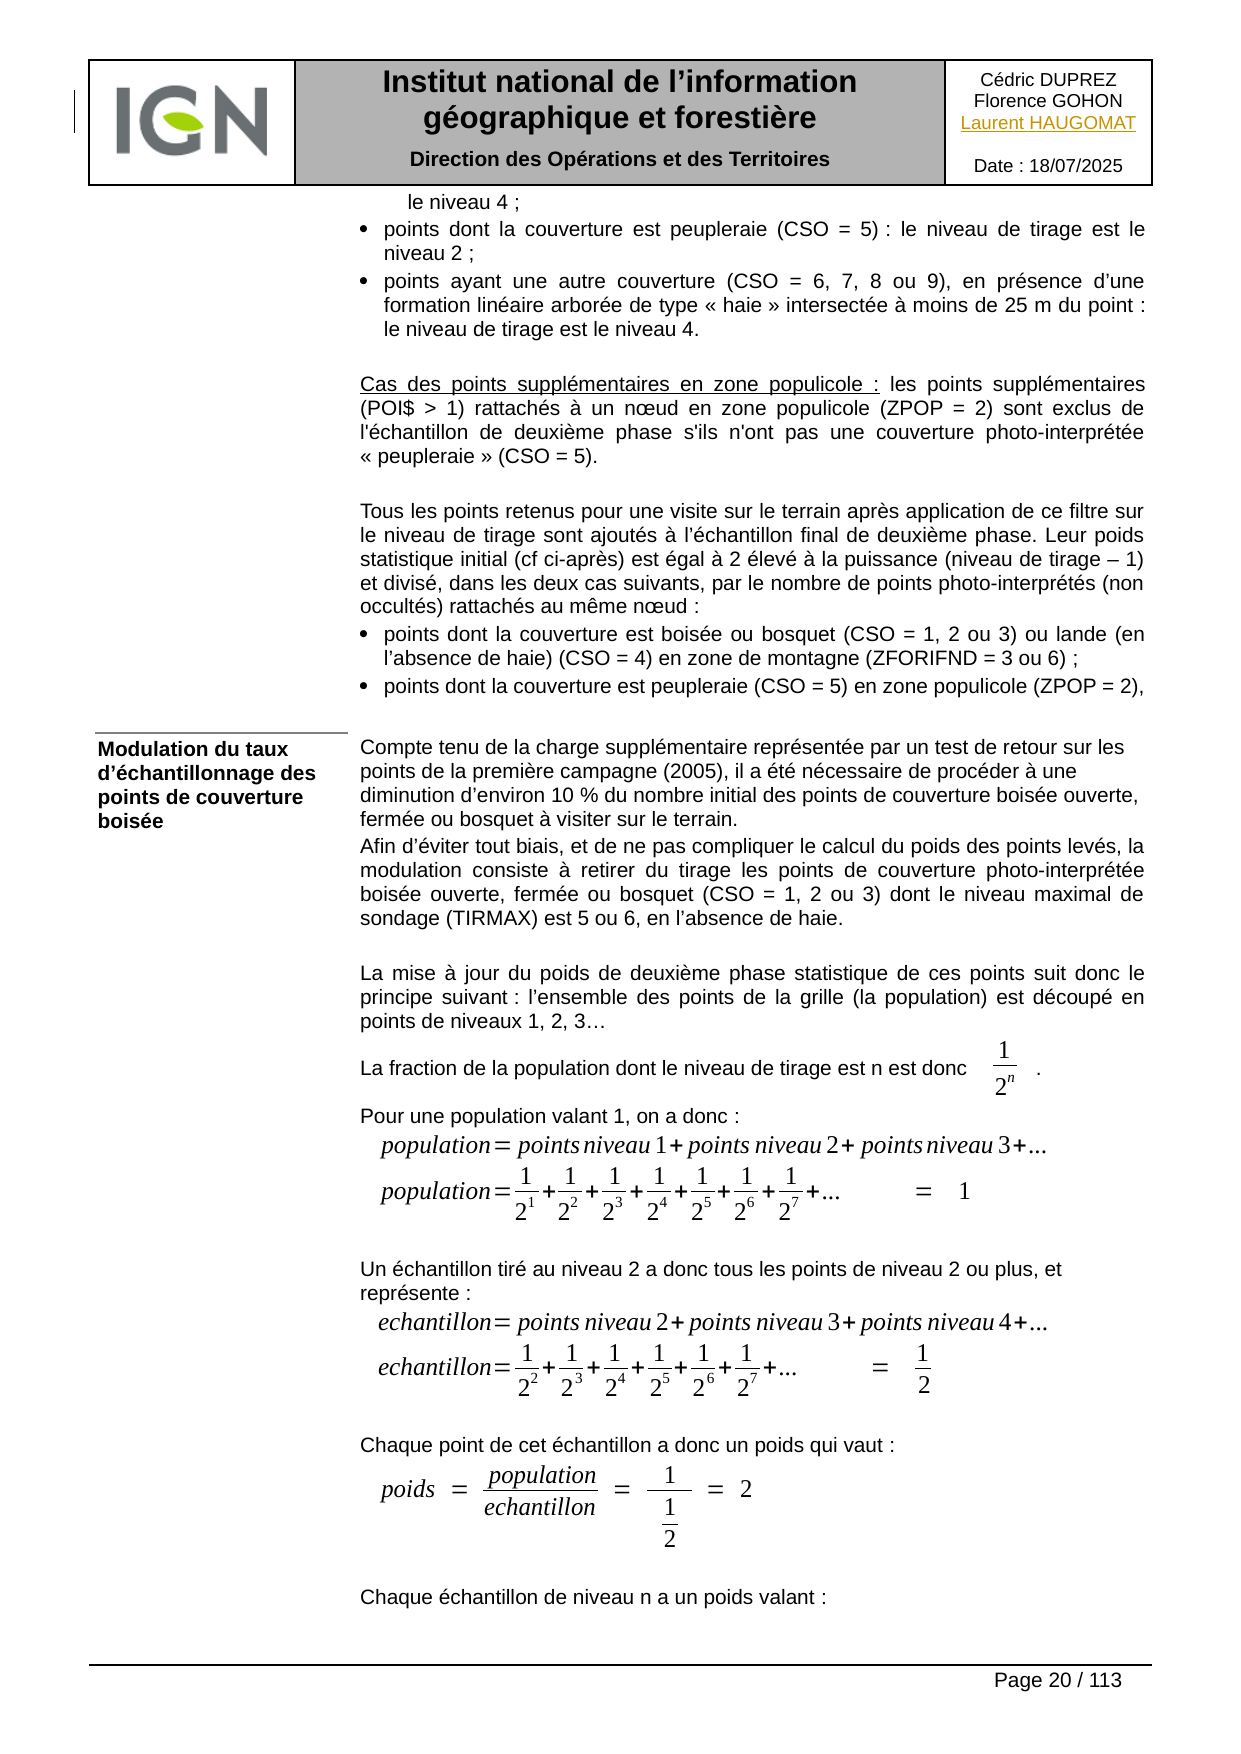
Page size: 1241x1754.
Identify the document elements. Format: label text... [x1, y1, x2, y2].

table_cell Compte tenu de la charge supplémentaire représentée par un test de retour sur les points de la première campagne (2005), il a été nécessaire de procéder à une diminution d’environ 10 % du nombre initial des points de couverture boisée ouverte, fermée ou bosquet à visiter sur le terrain. Afin d’éviter tout biais, et de ne pas compliquer le calcul du poids des points levés, la modulation consiste à retirer du tirage les points de couverture photo-interprétée boisée ouverte, fermée ou bosquet (CSO = 1, 2 ou 3) dont le niveau maximal de sondage (TIRMAX) est 5 ou 6, en l’absence de haie. La mise à jour du poids de deuxième phase statistique de ces points suit donc le principe suivant : l’ensemble des points de la grille (la population) est découpé en points de niveaux 1, 2, 3… La fraction de la population dont le niveau de tirage est n est donc . Pour une population valant 1, on a donc : Un échantillon tiré au niveau 2 a donc tous les points de niveau 2 ou plus, et représente : Chaque point de cet échantillon a donc un poids qui vaut : Chaque échantillon de niveau n a un poids valant : En enlevant à l’échantillon tiré au niveau n les points des niveaux n1 et n2 (n2 > n1), on a donc : Par exemple, un point de couverture boisée tiré en zone d’« autre forêt exploitée » aurait initialement eu un poids égal à 2. Avec la modulation pratiquée, son poids passe à 64/29 = 2,21. [354, 731, 1152, 1614]
table_cell Le tirage des points à visiter sur le terrain dépend de trois facteurs : Les données collectées sur les points par photo-interprétation ; Le niveau maximal de tirage du nœud auquel est rattaché le point ; La zone dans laquelle tombe le nœud auquel est rattaché le point. Tous les points qui répondent à au moins un des critères suivants à l’issue de la photo-interprétation sont conservés avec leur poids statistique de première phase dans l’échantillon final de deuxième phase. L’information finale sur ces points (couverture, utilisation, etc.) est celle issue de la photo-interprétation : points occultés (OCC = 0) ; points dont l’utilisation du sol photo-interprétée est « récréation, habitat » (UTO = 2) ; points de couverture du sol photo-interprétée « lande » (CSO = 4) rattachés à un nœud en zone de haute montagne (ZFORIFND = 6), en l’absence d'intersection avec une formation linéaire arborée de type « haie » (TLHF1 = 8) à moins de 25 m ; points de couverture du sol photo-interprétée « autre végétation », « sans végétation, artificialisé », « sans végétation, naturel » ou « eau continentale » (CSO = 6, 7, 8 ou 9), en l’absence d'intersection avec une formation linéaire arborée de type « haie » (TLHF1 = 8) à moins de 25 m. Une fois cette sélection selon les données photo-interprétées faite, les points éligibles à une visite sur le terrain sont filtrés selon le niveau de tirage maximal du nœud auquel ils sont rattachés, pour définir l’échantillon à visiter sur le terrain. Les critères sont alors les suivants : points dont la couverture est boisée ou bosquet (CSO = 1, 2 ou 3) : nœud en zone d’autre forêt exploitée (ZFORIFND = 2) ou en zone de garrigue Corse (ZFORIFND = 7) : le niveau de tirage est le niveau 2, nœud dans une autre zone géographique (ZFORIFND) : le niveau de tirage est le niveau 3 ; points dont la couverture est lande (CSO = 4) : nœud en zone d’autre forêt exploitée (ZFORIFND = 2) ou en zone de garrigue Corse (ZFORIFND = 7) : le niveau de tirage est le niveau 3, nœud dans une autre zone géographique (ZFORIFND) : le niveau de tirage est le niveau 4 ; points dont la couverture est peupleraie (CSO = 5) : le niveau de tirage est le niveau 2 ; points ayant une autre couverture (CSO = 6, 7, 8 ou 9), en présence d’une formation linéaire arborée de type « haie » intersectée à moins de 25 m du point : le niveau de tirage est le niveau 4. Cas des points supplémentaires en zone populicole : les points supplémentaires (POI$ > 1) rattachés à un nœud en zone populicole (ZPOP = 2) sont exclus de l'échantillon de deuxième phase s'ils n'ont pas une couverture photo-interprétée « peupleraie » (CSO = 5). Tous les points retenus pour une visite sur le terrain après application de ce filtre sur le niveau de tirage sont ajoutés à l’échantillon final de deuxième phase. Leur poids statistique initial (cf ci-après) est égal à 2 élevé à la puissance (niveau de tirage – 1) et divisé, dans les deux cas suivants, par le nombre de points photo-interprétés (non occultés) rattachés au même nœud : points dont la couverture est boisée ou bosquet (CSO = 1, 2 ou 3) ou lande (en l’absence de haie) (CSO = 4) en zone de montagne (ZFORIFND = 3 ou 6) ; points dont la couverture est peupleraie (CSO = 5) en zone populicole (ZPOP = 2), [354, 186, 1152, 731]
table_cell [89, 186, 354, 731]
table_cell Modulation du taux d’échantillonnage des points de couverture boisée [89, 731, 354, 1614]
picture [91, 62, 293, 180]
